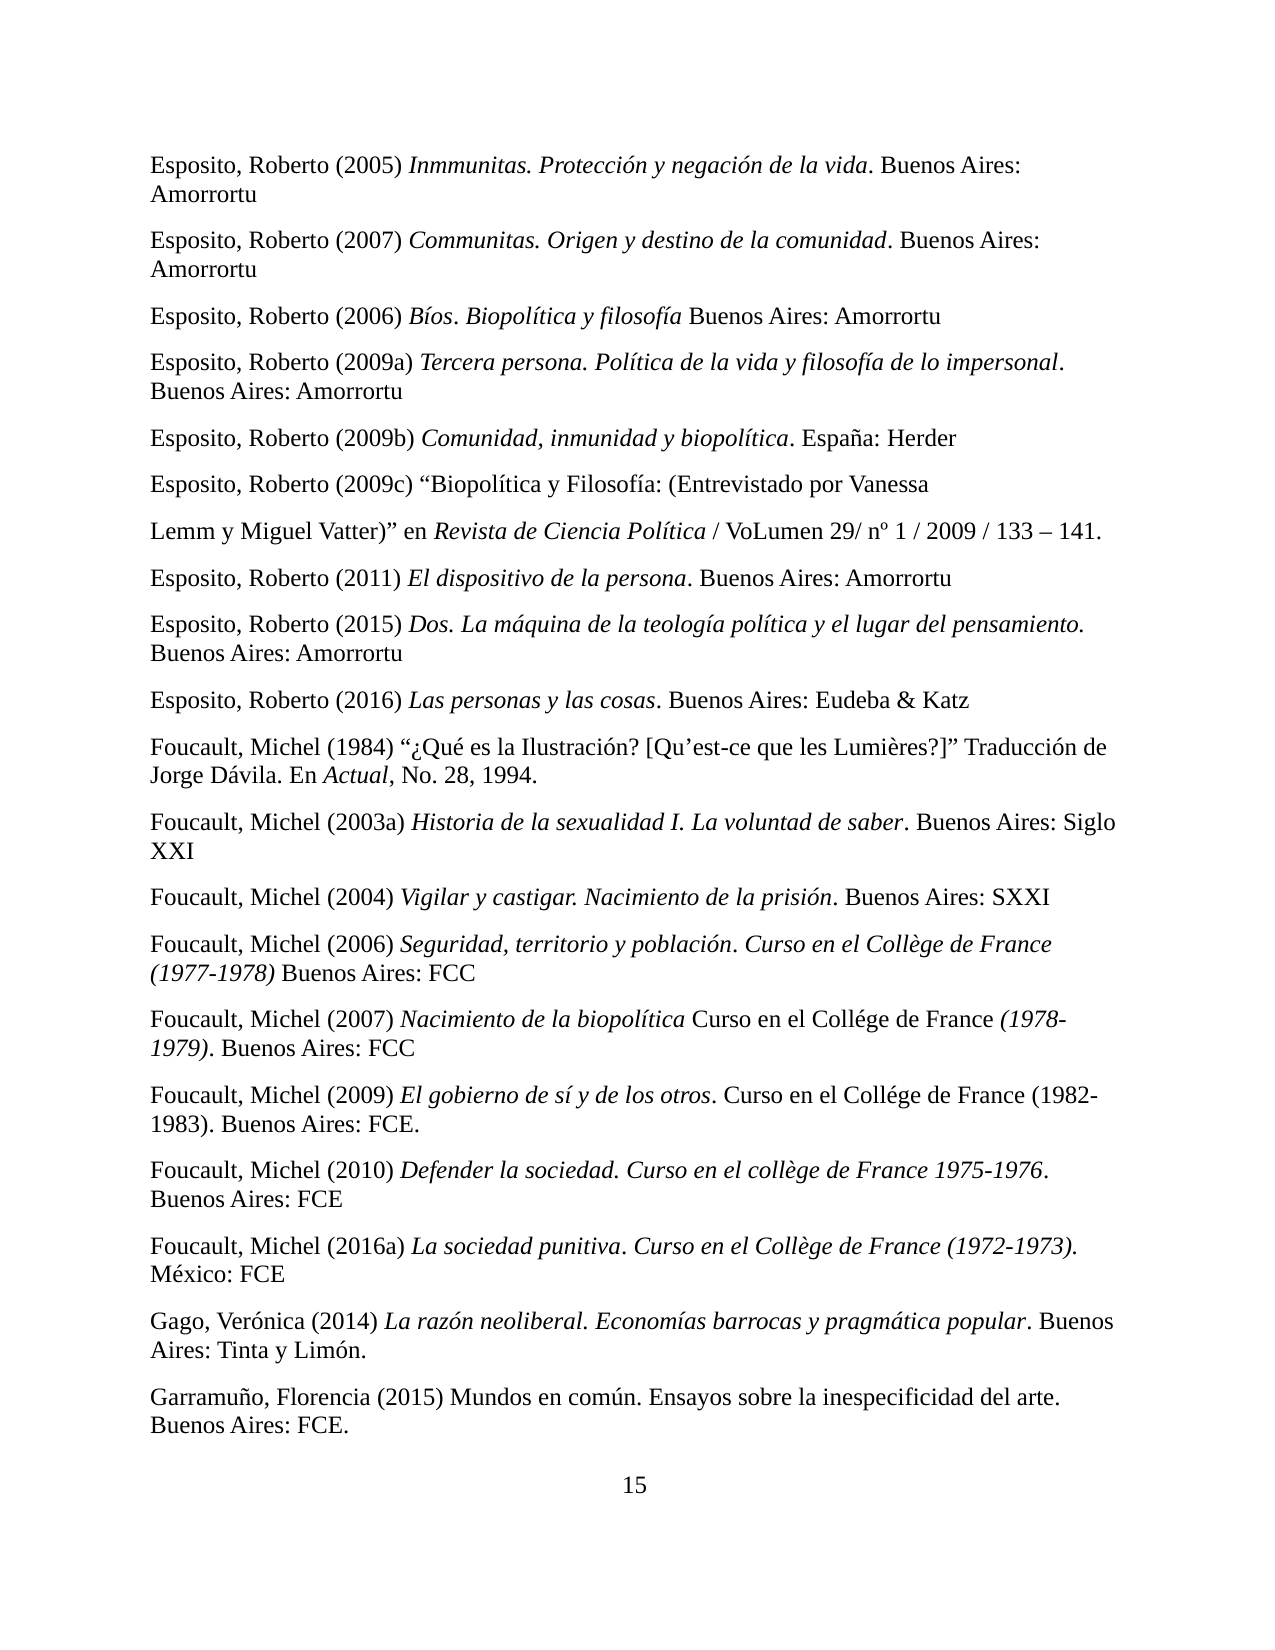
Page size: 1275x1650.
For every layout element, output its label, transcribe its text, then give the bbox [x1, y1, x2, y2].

text Foucault, Michel (2004) Vigilar y castigar. Nacimiento de la prisión. Buenos Aires: SXXI [150, 882, 1125, 911]
text Foucault, Michel (2003a) Historia de la sexualidad I. La voluntad de saber. Buenos Aires: Siglo XXI [150, 807, 1125, 864]
text Esposito, Roberto (2011) El dispositivo de la persona. Buenos Aires: Amorrortu [150, 563, 1125, 592]
text Esposito, Roberto (2009a) Tercera persona. Política de la vida y filosofía de lo impersonal. Buenos Aires: Amorrortu [150, 347, 1125, 405]
text Foucault, Michel (2010) Defender la sociedad. Curso en el collège de France 1975-1976. Buenos Aires: FCE [150, 1155, 1125, 1213]
text Foucault, Michel (2016a) La sociedad punitiva. Curso en el Collège de France (1972-1973). México: FCE [150, 1231, 1125, 1288]
text Esposito, Roberto (2015) Dos. La máquina de la teología política y el lugar del pensamiento. Buenos Aires: Amorrortu [150, 609, 1125, 667]
text Lemm y Miguel Vatter)” en Revista de Ciencia Política / VoLumen 29/ nº 1 / 2009 / 133 – 141. [150, 516, 1125, 545]
text Esposito, Roberto (2009b) Comunidad, inmunidad y biopolítica. España: Herder [150, 423, 1125, 452]
text Foucault, Michel (2007) Nacimiento de la biopolítica Curso en el Collége de France (1978-1979). Buenos Aires: FCC [150, 1004, 1125, 1062]
text Foucault, Michel (2006) Seguridad, territorio y población. Curso en el Collège de France (1977-1978) Buenos Aires: FCC [150, 929, 1125, 987]
text Garramuño, Florencia (2015) Mundos en común. Ensayos sobre la inespecificidad del arte. Buenos Aires: FCE. [150, 1382, 1125, 1439]
text Esposito, Roberto (2016) Las personas y las cosas. Buenos Aires: Eudeba & Katz [150, 685, 1125, 714]
text Foucault, Michel (2009) El gobierno de sí y de los otros. Curso en el Collége de France (1982-1983). Buenos Aires: FCE. [150, 1080, 1125, 1137]
text Esposito, Roberto (2009c) “Biopolítica y Filosofía: (Entrevistado por Vanessa [150, 469, 1125, 498]
text Gago, Verónica (2014) La razón neoliberal. Economías barrocas y pragmática popular. Buenos Aires: Tinta y Limón. [150, 1306, 1125, 1364]
text Foucault, Michel (1984) “¿Qué es la Ilustración? [Qu’est-ce que les Lumières?]” Traducción de Jorge Dávila. En Actual, No. 28, 1994. [150, 732, 1125, 789]
text Esposito, Roberto (2005) Inmmunitas. Protección y negación de la vida. Buenos Aires: Amorrortu [150, 150, 1125, 207]
text Esposito, Roberto (2007) Communitas. Origen y destino de la comunidad. Buenos Aires: Amorrortu [150, 225, 1125, 283]
text Esposito, Roberto (2006) Bíos. Biopolítica y filosofía Buenos Aires: Amorrortu [150, 301, 1125, 329]
